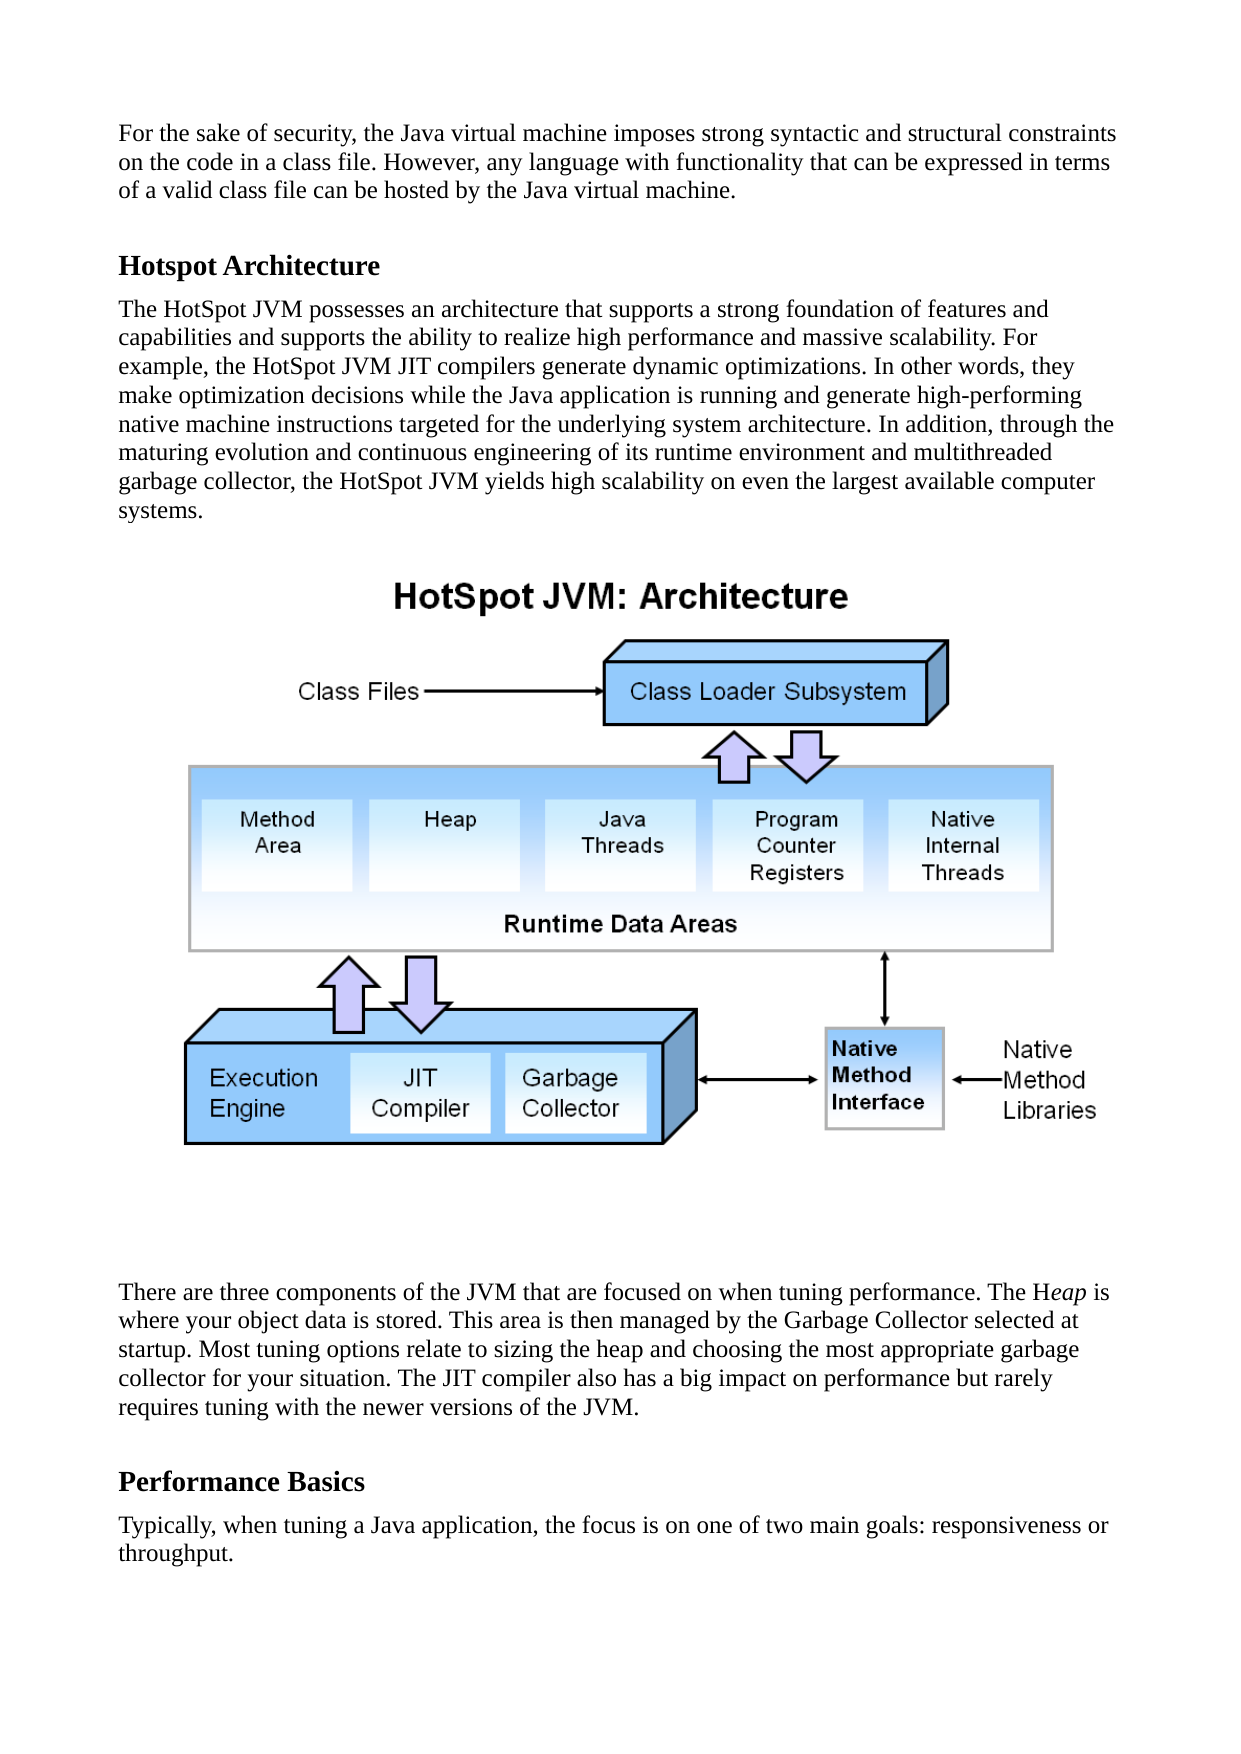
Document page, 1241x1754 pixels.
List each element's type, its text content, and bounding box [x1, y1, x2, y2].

picture [118, 523, 1123, 1277]
text Typically, when tuning a Java application, the focus is on one of two main goals: responsiveness or throughput. [118, 1510, 1122, 1567]
text The HotSpot JVM possesses an architecture that supports a strong foundation of features and capabilities and supports the ability to realize high performance and massive scalability. For example, the HotSpot JVM JIT compilers generate dynamic optimizations. In other words, they make optimization decisions while the Java application is running and generate high-performing native machine instructions targeted for the underlying system architecture. In addition, through the maturing evolution and continuous engineering of its runtime environment and multithreaded garbage collector, the HotSpot JVM yields high scalability on even the largest available computer systems. [118, 294, 1122, 523]
subtitle Hotspot Architecture [118, 248, 1122, 281]
subtitle Performance Basics [118, 1464, 1122, 1497]
text For the sake of security, the Java virtual machine imposes strong syntactic and structural constraints on the code in a class file. However, any language with functionality that can be expressed in terms of a valid class file can be hosted by the Java virtual machine. [118, 118, 1122, 204]
text There are three components of the JVM that are focused on when tuning performance. The Heap is where your object data is stored. This area is then managed by the Garbage Collector selected at startup. Most tuning options relate to sizing the heap and choosing the most appropriate garbage collector for your situation. The JIT compiler also has a big impact on performance but rarely requires tuning with the newer versions of the JVM. [118, 1277, 1122, 1420]
